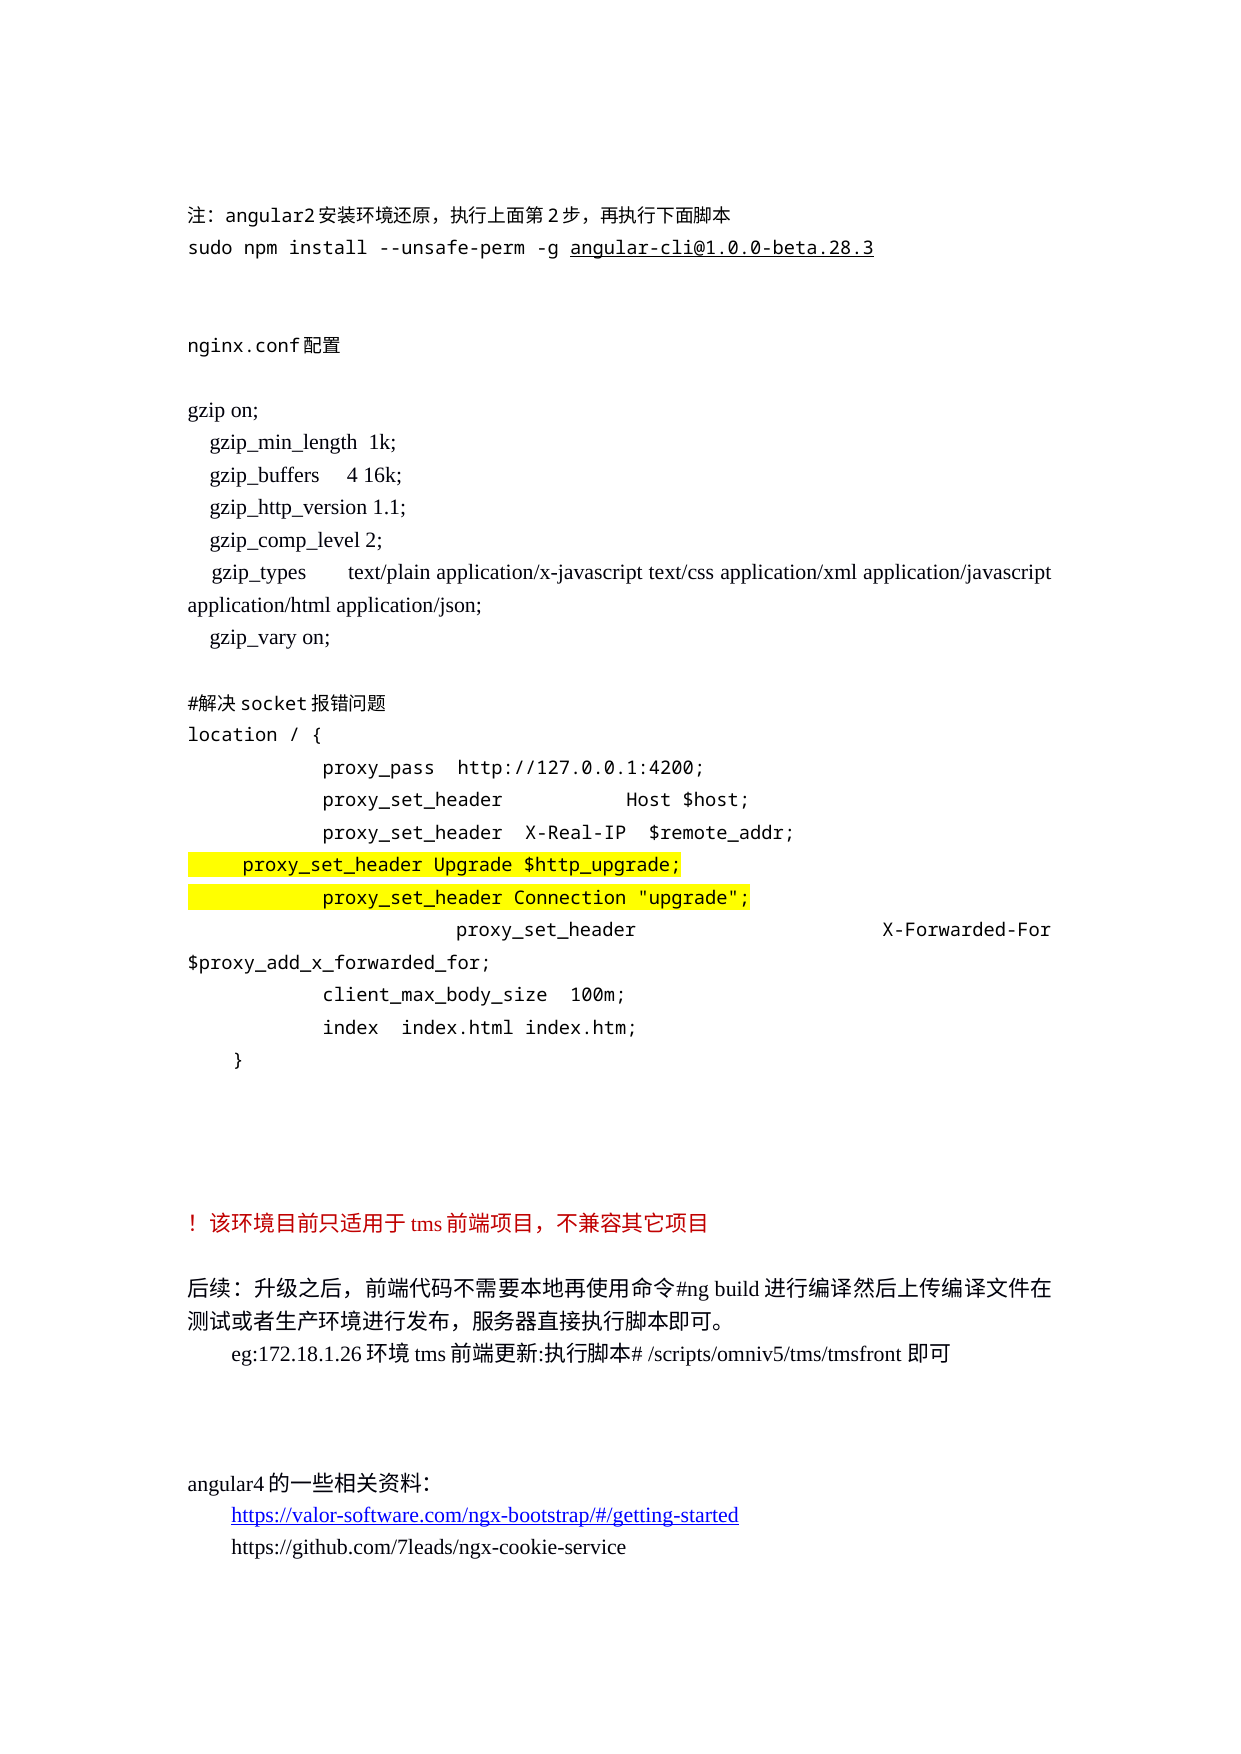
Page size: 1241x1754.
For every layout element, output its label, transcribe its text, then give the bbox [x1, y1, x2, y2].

text 后续：升级之后，前端代码不需要本地再使用命令#ng build进行编译然后上传编译文件在测试或者生产环境进行发布，服务器直接执行脚本即可。 [187, 1267, 1053, 1332]
text gzip_comp_level 2; [187, 519, 1053, 552]
text } [187, 1039, 1053, 1072]
text sudo npm install --unsafe-perm -g angular-cli@1.0.0-beta.28.3 [187, 227, 1053, 259]
text eg:172.18.1.26环境tms前端更新:执行脚本# /scripts/omniv5/tms/tmsfront 即可 [187, 1332, 1053, 1364]
text index index.html index.htm; [187, 1007, 1053, 1039]
text nginx.conf配置 [187, 324, 1053, 357]
text proxy_pass http://127.0.0.1:4200; [187, 747, 1053, 779]
text proxy_set_header Host $host; [187, 779, 1053, 812]
text gzip on; [187, 389, 1053, 422]
text client_max_body_size 100m; [187, 974, 1053, 1007]
text 注：angular2安装环境还原，执行上面第2步，再执行下面脚本 [187, 194, 1053, 227]
text gzip_vary on; [187, 617, 1053, 649]
text gzip_types text/plain application/x-javascript text/css application/xml application/javascript application/html application/json; [187, 552, 1053, 617]
text ！该环境目前只适用于tms前端项目，不兼容其它项目 [187, 1202, 1053, 1234]
text gzip_min_length 1k; [187, 422, 1053, 454]
text #解决socket报错问题 [187, 682, 1053, 714]
text proxy_set_header X-Real-IP $remote_addr; [187, 812, 1053, 844]
text https://valor-software.com/ngx-bootstrap/#/getting-started [187, 1494, 1053, 1527]
text gzip_buffers 4 16k; [187, 454, 1053, 487]
text proxy_set_header Connection "upgrade"; [187, 877, 1053, 909]
text proxy_set_header Upgrade $http_upgrade; [187, 844, 1053, 877]
text angular4的一些相关资料： [187, 1462, 1053, 1494]
text location / { [187, 714, 1053, 747]
text gzip_http_version 1.1; [187, 487, 1053, 519]
text proxy_set_header X-Forwarded-For $proxy_add_x_forwarded_for; [187, 909, 1053, 974]
text https://github.com/7leads/ngx-cookie-service [187, 1527, 1053, 1559]
